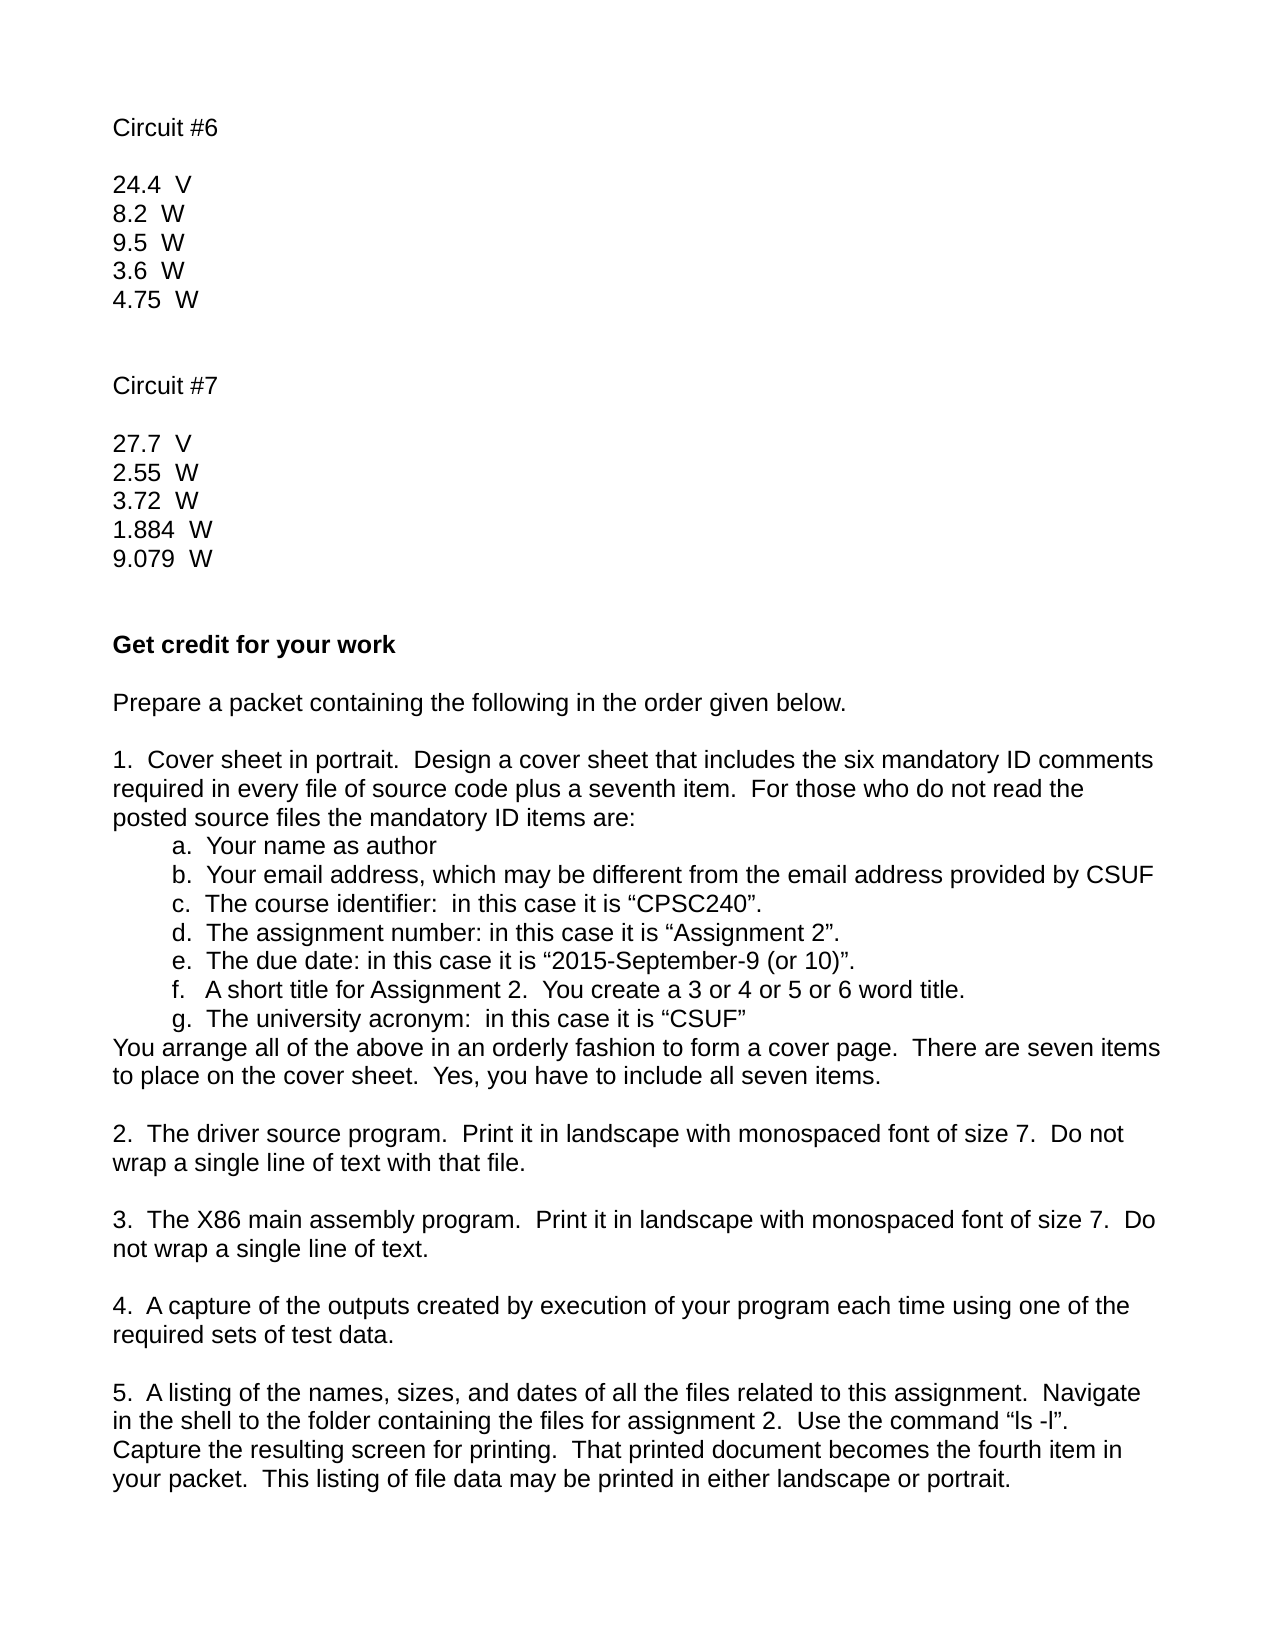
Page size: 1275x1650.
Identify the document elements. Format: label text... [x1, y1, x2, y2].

text 9.5 W [112, 227, 1162, 256]
text c. The course identifier: in this case it is “CPSC240”. [172, 889, 1162, 917]
text 1.884 W [112, 515, 1162, 544]
text Circuit #7 [112, 371, 1162, 400]
text e. The due date: in this case it is “2015-September-9 (or 10)”. [172, 946, 1162, 975]
text 4.75 W [112, 285, 1162, 314]
text You arrange all of the above in an orderly fashion to form a cover page. There are seven items to place on the cover sheet. Yes, you have to include all seven items. [112, 1032, 1162, 1090]
text 2. The driver source program. Print it in landscape with monospaced font of size 7. Do not wrap a single line of text with that file. [112, 1119, 1162, 1176]
text Get credit for your work [112, 630, 1162, 659]
text 2.55 W [112, 457, 1162, 486]
text 3.6 W [112, 256, 1162, 285]
text 24.4 V [112, 170, 1162, 199]
text 27.7 V [112, 429, 1162, 457]
text 3. The X86 main assembly program. Print it in landscape with monospaced font of size 7. Do not wrap a single line of text. [112, 1205, 1162, 1262]
text g. The university acronym: in this case it is “CSUF” [172, 1004, 1162, 1032]
text 3.72 W [112, 486, 1162, 515]
text d. The assignment number: in this case it is “Assignment 2”. [172, 917, 1162, 946]
text a. Your name as author [172, 831, 1162, 860]
text Circuit #6 [112, 112, 1162, 141]
text f. A short title for Assignment 2. You create a 3 or 4 or 5 or 6 word title. [172, 975, 1162, 1004]
text 9.079 W [112, 544, 1162, 572]
text 8.2 W [112, 199, 1162, 227]
text b. Your email address, which may be different from the email address provided by CSUF [172, 860, 1162, 889]
text 1. Cover sheet in portrait. Design a cover sheet that includes the six mandatory ID comments required in every file of source code plus a seventh item. For those who do not read the posted source files the mandatory ID items are: [112, 745, 1162, 831]
text Prepare a packet containing the following in the order given below. [112, 687, 1162, 716]
text 4. A capture of the outputs created by execution of your program each time using one of the required sets of test data. [112, 1291, 1162, 1349]
text 5. A listing of the names, sizes, and dates of all the files related to this assignment. Navigate in the shell to the folder containing the files for assignment 2. Use the command “ls -l”. Capture the resulting screen for printing. That printed document becomes the fourth item in your packet. This listing of file data may be printed in either landscape or portrait. [112, 1377, 1162, 1492]
